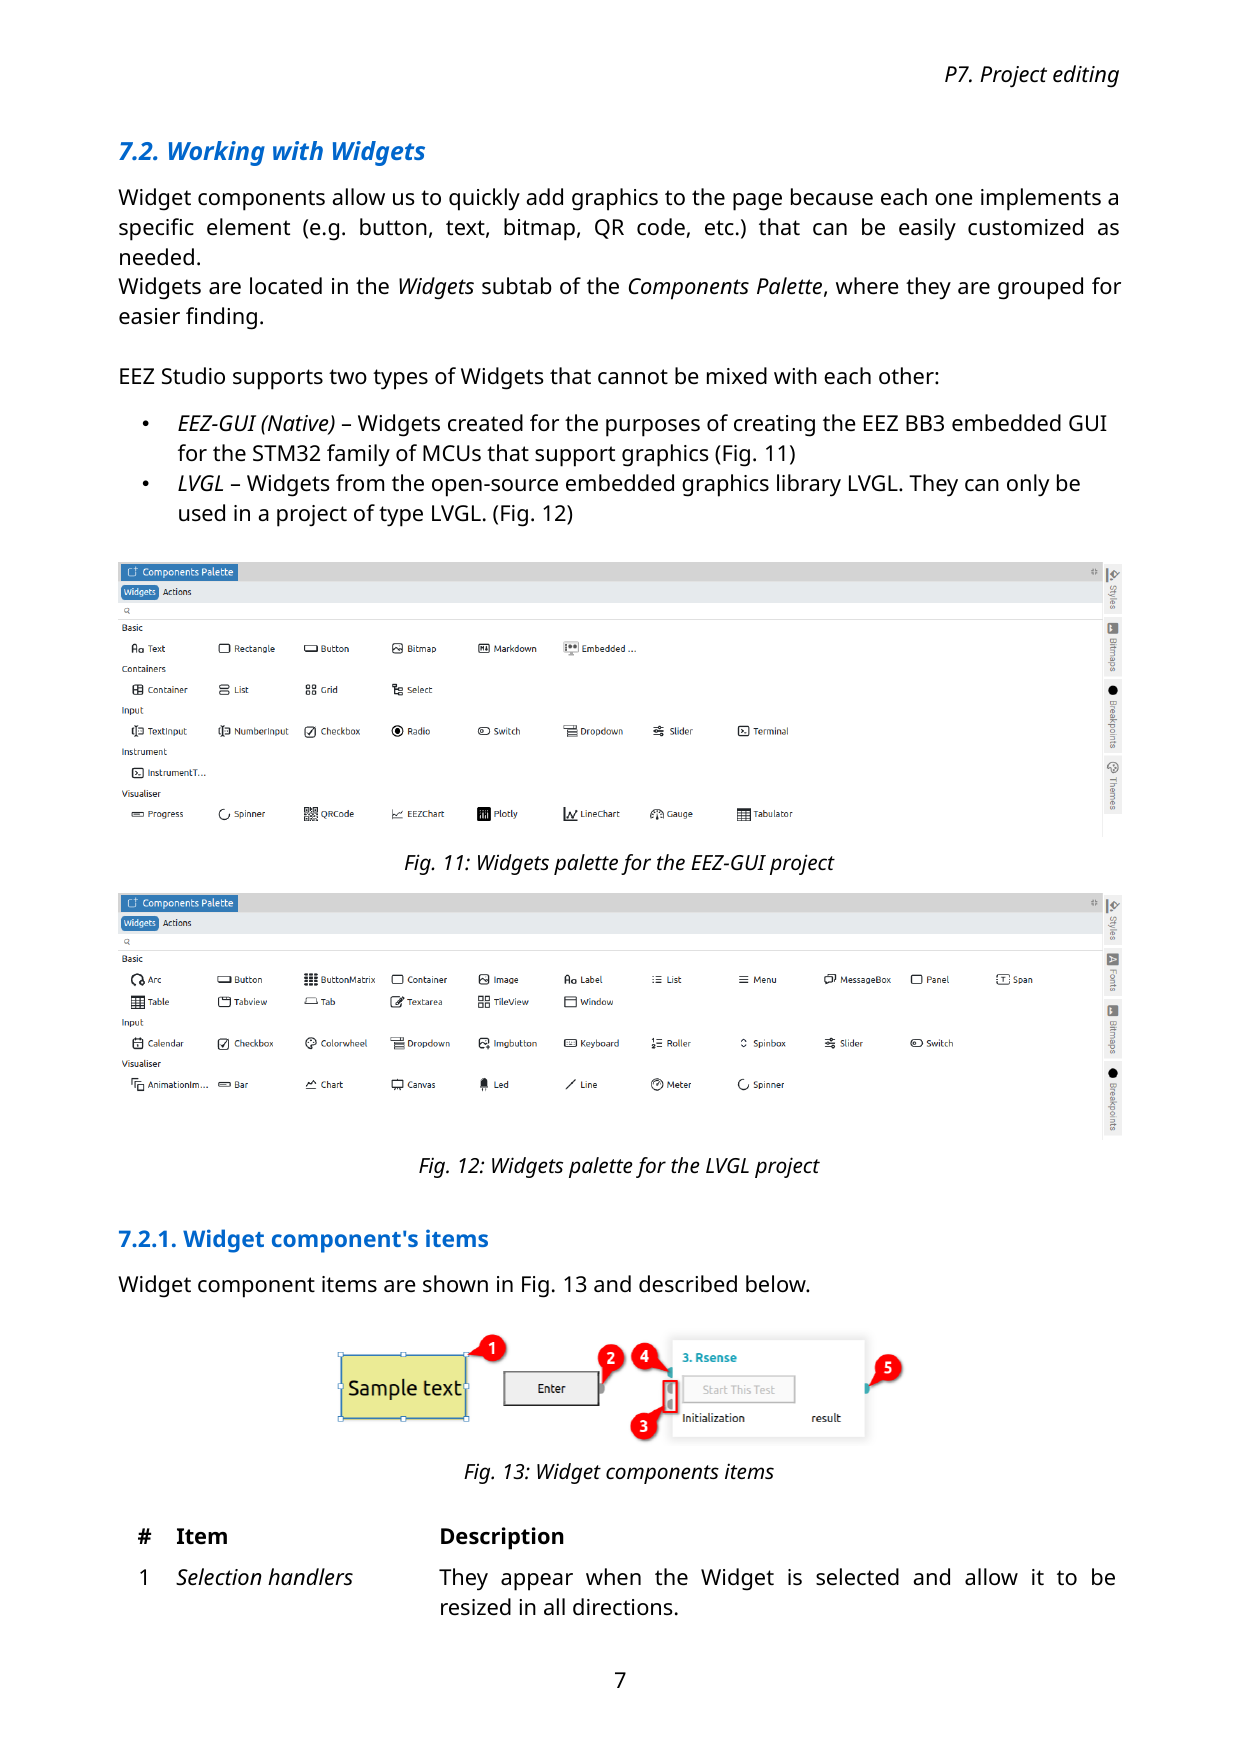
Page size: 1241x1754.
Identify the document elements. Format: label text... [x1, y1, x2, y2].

table_cell 1 [118, 1557, 170, 1628]
table_header Item [170, 1515, 433, 1557]
text Widget components allow us to quickly add graphics to the page because each one implements a specific element (e.g. button, text, bitmap, QR code, etc.) that can be easily customized as needed. [118, 182, 1122, 271]
list LVGL – Widgets from the open-source embedded graphics library LVGL. They can only be used in a project of type LVGL. (Fig. 12) [142, 468, 1110, 527]
list EEZ-GUI (Native) – Widgets created for the purposes of creating the EEZ BB3 embedded GUI for the STM32 family of MCUs that support graphics (Fig. 11) [142, 408, 1110, 468]
picture [118, 1328, 1123, 1446]
text Widget component items are shown in Fig. 13 and described below. [118, 1269, 1122, 1299]
picture [118, 893, 1123, 1140]
subtitle Widget component's items [118, 1223, 1122, 1254]
picture [118, 562, 1123, 837]
table_header # [118, 1515, 170, 1557]
table_cell Selection handlers [170, 1557, 433, 1628]
subtitle Working with Widgets [118, 133, 1122, 167]
text Fig. 13: Widget components items [118, 1446, 1122, 1486]
text Fig. 11: Widgets palette for the EEZ-GUI project [118, 837, 1122, 876]
text Widgets are located in the Widgets subtab of the Components Palette, where they are grouped for easier finding. [118, 271, 1122, 331]
text EEZ Studio supports two types of Widgets that cannot be mixed with each other: [118, 361, 1122, 391]
table_cell They appear when the Widget is selected and allow it to be resized in all directions. [433, 1557, 1123, 1628]
table_header Description [433, 1515, 1123, 1557]
text Fig. 12: Widgets palette for the LVGL project [118, 1140, 1122, 1180]
